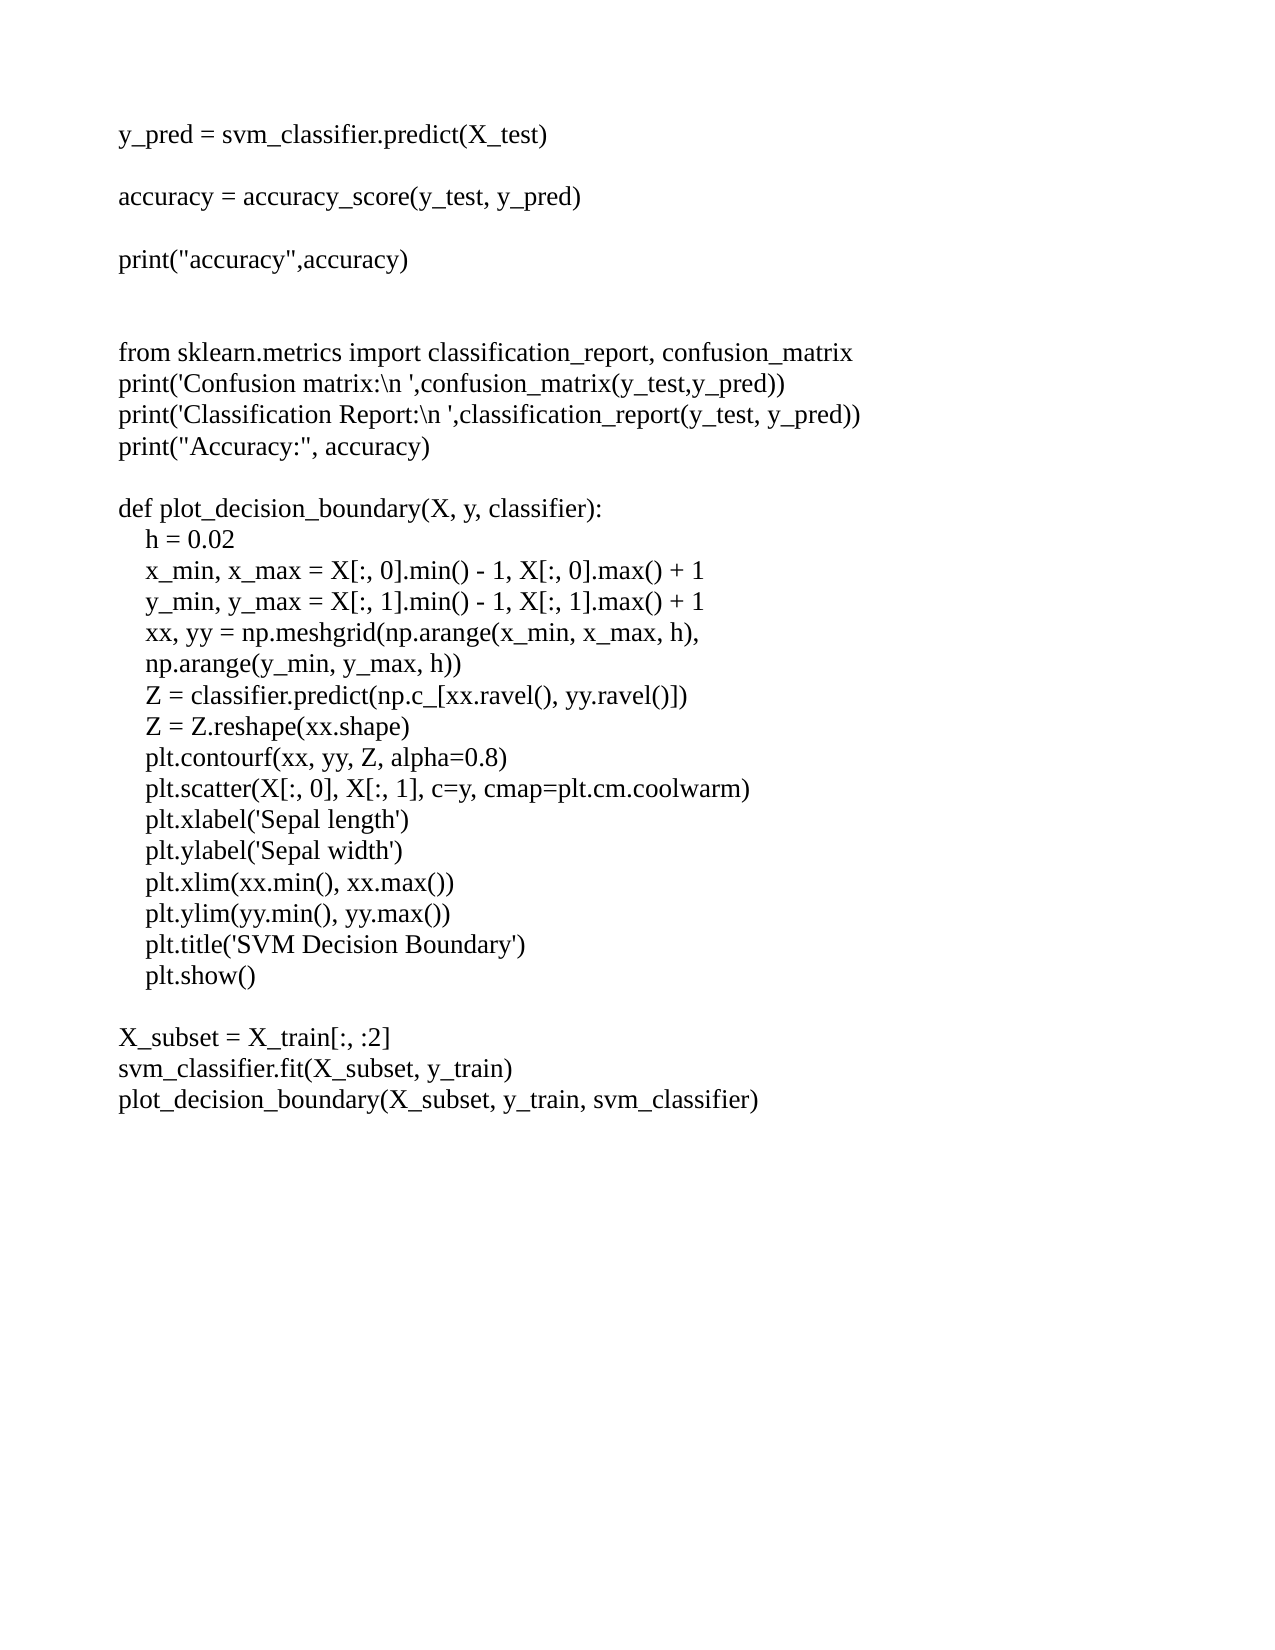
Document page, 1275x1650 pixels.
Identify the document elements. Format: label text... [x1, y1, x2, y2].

text svm_classifier.fit(X_subset, y_train) [118, 1052, 1157, 1084]
text plt.title('SVM Decision Boundary') [118, 928, 1157, 959]
text print("accuracy",accuracy) [118, 243, 1157, 274]
text h = 0.02 [118, 523, 1157, 554]
text from sklearn.metrics import classification_report, confusion_matrix [118, 336, 1157, 367]
text def plot_decision_boundary(X, y, classifier): [118, 492, 1157, 523]
text X_subset = X_train[:, :2] [118, 1021, 1157, 1052]
text print('Classification Report:\n ',classification_report(y_test, y_pred)) [118, 398, 1157, 429]
text np.arange(y_min, y_max, h)) [118, 648, 1157, 679]
text xx, yy = np.meshgrid(np.arange(x_min, x_max, h), [118, 616, 1157, 648]
text Z = classifier.predict(np.c_[xx.ravel(), yy.ravel()]) [118, 679, 1157, 710]
text plt.ylim(yy.min(), yy.max()) [118, 897, 1157, 928]
text print("Accuracy:", accuracy) [118, 429, 1157, 461]
text Z = Z.reshape(xx.shape) [118, 710, 1157, 741]
text plt.scatter(X[:, 0], X[:, 1], c=y, cmap=plt.cm.coolwarm) [118, 772, 1157, 803]
text plt.xlabel('Sepal length') [118, 803, 1157, 834]
text y_min, y_max = X[:, 1].min() - 1, X[:, 1].max() + 1 [118, 585, 1157, 616]
text plot_decision_boundary(X_subset, y_train, svm_classifier) [118, 1084, 1157, 1115]
text plt.xlim(xx.min(), xx.max()) [118, 866, 1157, 897]
text accuracy = accuracy_score(y_test, y_pred) [118, 180, 1157, 212]
text plt.contourf(xx, yy, Z, alpha=0.8) [118, 741, 1157, 772]
text y_pred = svm_classifier.predict(X_test) [118, 118, 1157, 149]
text print('Confusion matrix:\n ',confusion_matrix(y_test,y_pred)) [118, 367, 1157, 398]
text x_min, x_max = X[:, 0].min() - 1, X[:, 0].max() + 1 [118, 554, 1157, 585]
text plt.ylabel('Sepal width') [118, 834, 1157, 866]
text plt.show() [118, 959, 1157, 990]
